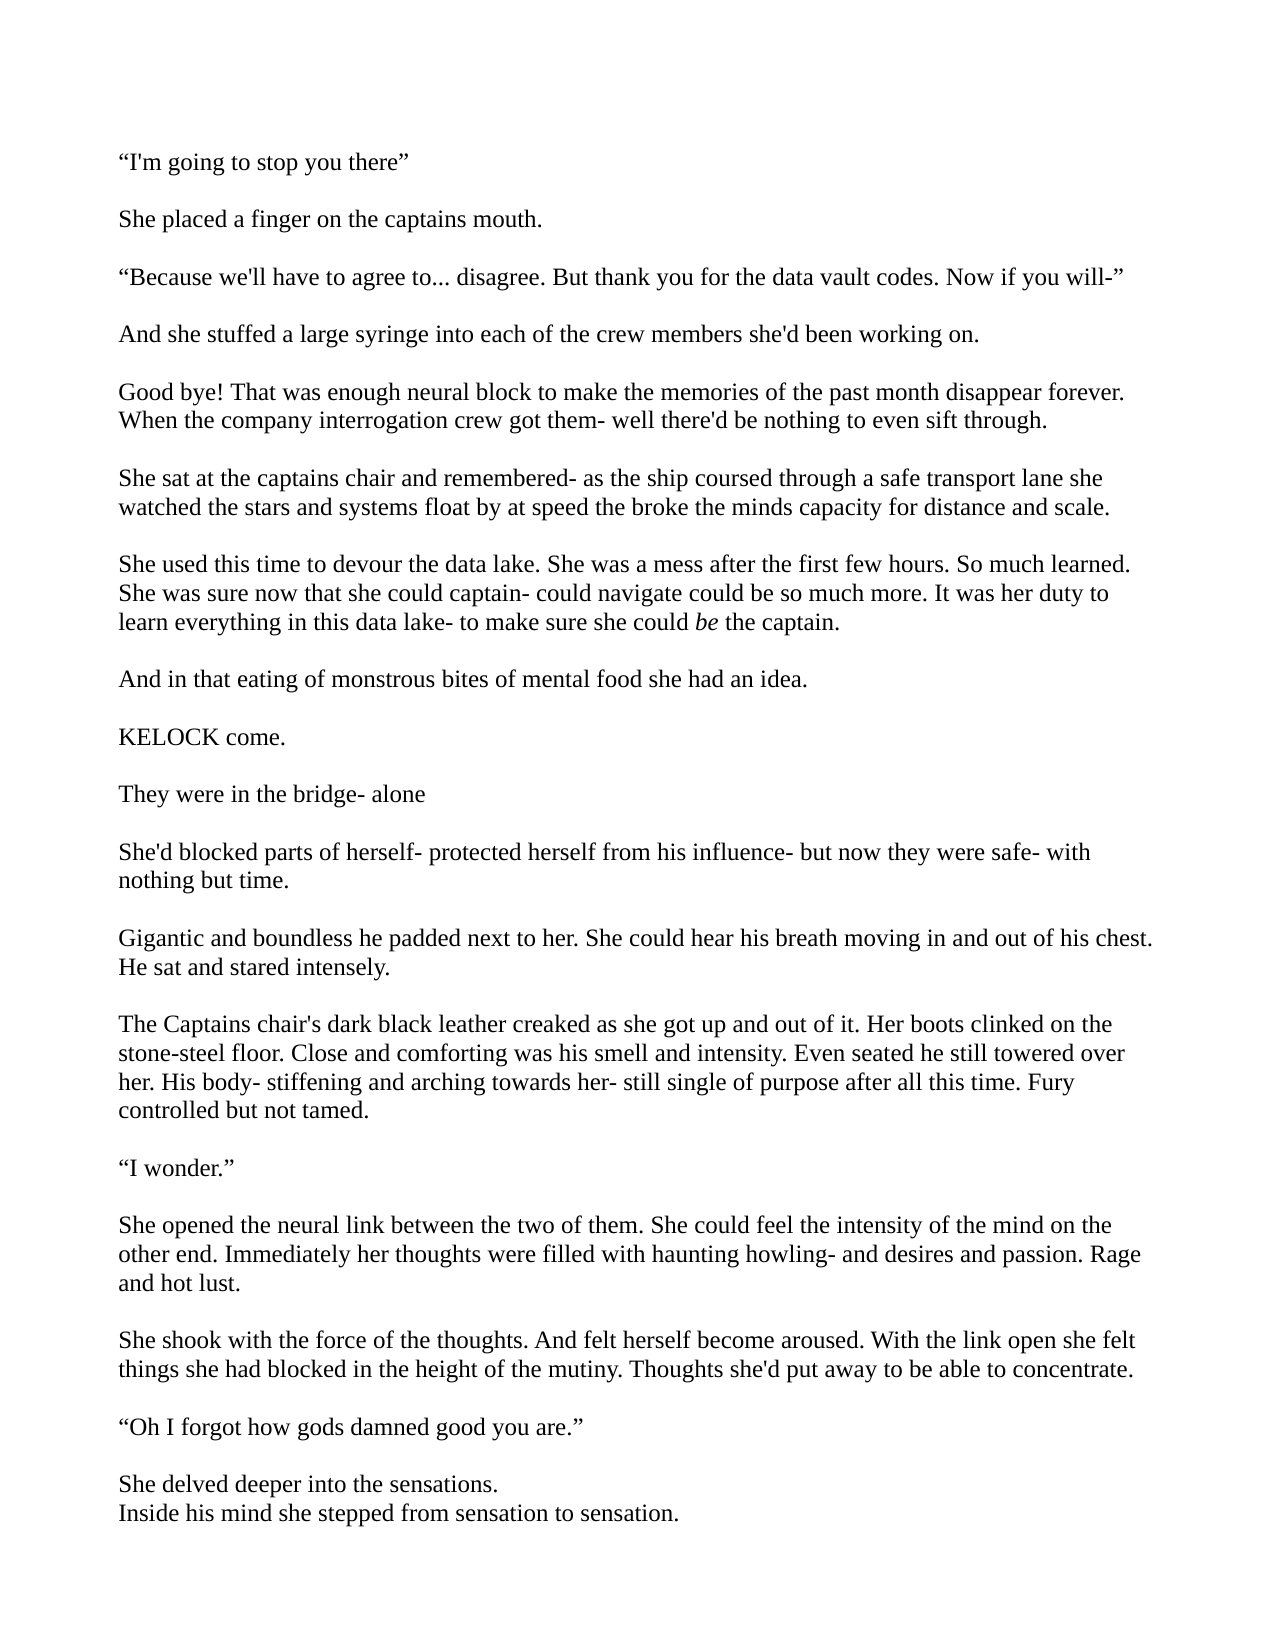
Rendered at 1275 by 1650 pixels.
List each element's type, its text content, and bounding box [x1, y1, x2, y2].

text She'd blocked parts of herself- protected herself from his influence- but now they were safe- with nothing but time. [118, 837, 1157, 894]
text “I'm going to stop you there” [118, 118, 1157, 176]
text KELOCK come. [118, 722, 1157, 751]
text She used this time to devour the data lake. She was a mess after the first few hours. So much learned. She was sure now that she could captain- could navigate could be so much more. It was her duty to learn everything in this data lake- to make sure she could be the captain. [118, 549, 1157, 636]
text They were in the bridge- alone [118, 779, 1157, 808]
text “Oh I forgot how gods damned good you are.” [118, 1412, 1157, 1441]
text And in that eating of monstrous bites of mental food she had an idea. [118, 664, 1157, 693]
text He sat and stared intensely. [118, 952, 1157, 981]
text She sat at the captains chair and remembered- as the ship coursed through a safe transport lane she watched the stars and systems float by at speed the broke the minds capacity for distance and scale. [118, 463, 1157, 521]
text She placed a finger on the captains mouth. “Because we'll have to agree to... disagree. But thank you for the data vault codes. Now if you will-” And she stuffed a large syringe into each of the crew members she'd been working on. [118, 176, 1157, 348]
text She delved deeper into the sensations. [118, 1469, 1157, 1498]
text She shook with the force of the thoughts. And felt herself become aroused. With the link open she felt things she had blocked in the height of the mutiny. Thoughts she'd put away to be able to concentrate. [118, 1326, 1157, 1383]
text Inside his mind she stepped from sensation to sensation. [118, 1498, 1157, 1527]
text “I wonder.” [118, 1153, 1157, 1182]
text The Captains chair's dark black leather creaked as she got up and out of it. Her boots clinked on the stone-steel floor. Close and comforting was his smell and intensity. Even seated he still towered over her. His body- stiffening and arching towards her- still single of purpose after all this time. Fury controlled but not tamed. [118, 1009, 1157, 1124]
text She opened the neural link between the two of them. She could feel the intensity of the mind on the other end. Immediately her thoughts were filled with haunting howling- and desires and passion. Rage and hot lust. [118, 1211, 1157, 1297]
text Gigantic and boundless he padded next to her. She could hear his breath moving in and out of his chest. [118, 923, 1157, 952]
text Good bye! That was enough neural block to make the memories of the past month disappear forever. When the company interrogation crew got them- well there'd be nothing to even sift through. [118, 377, 1157, 434]
